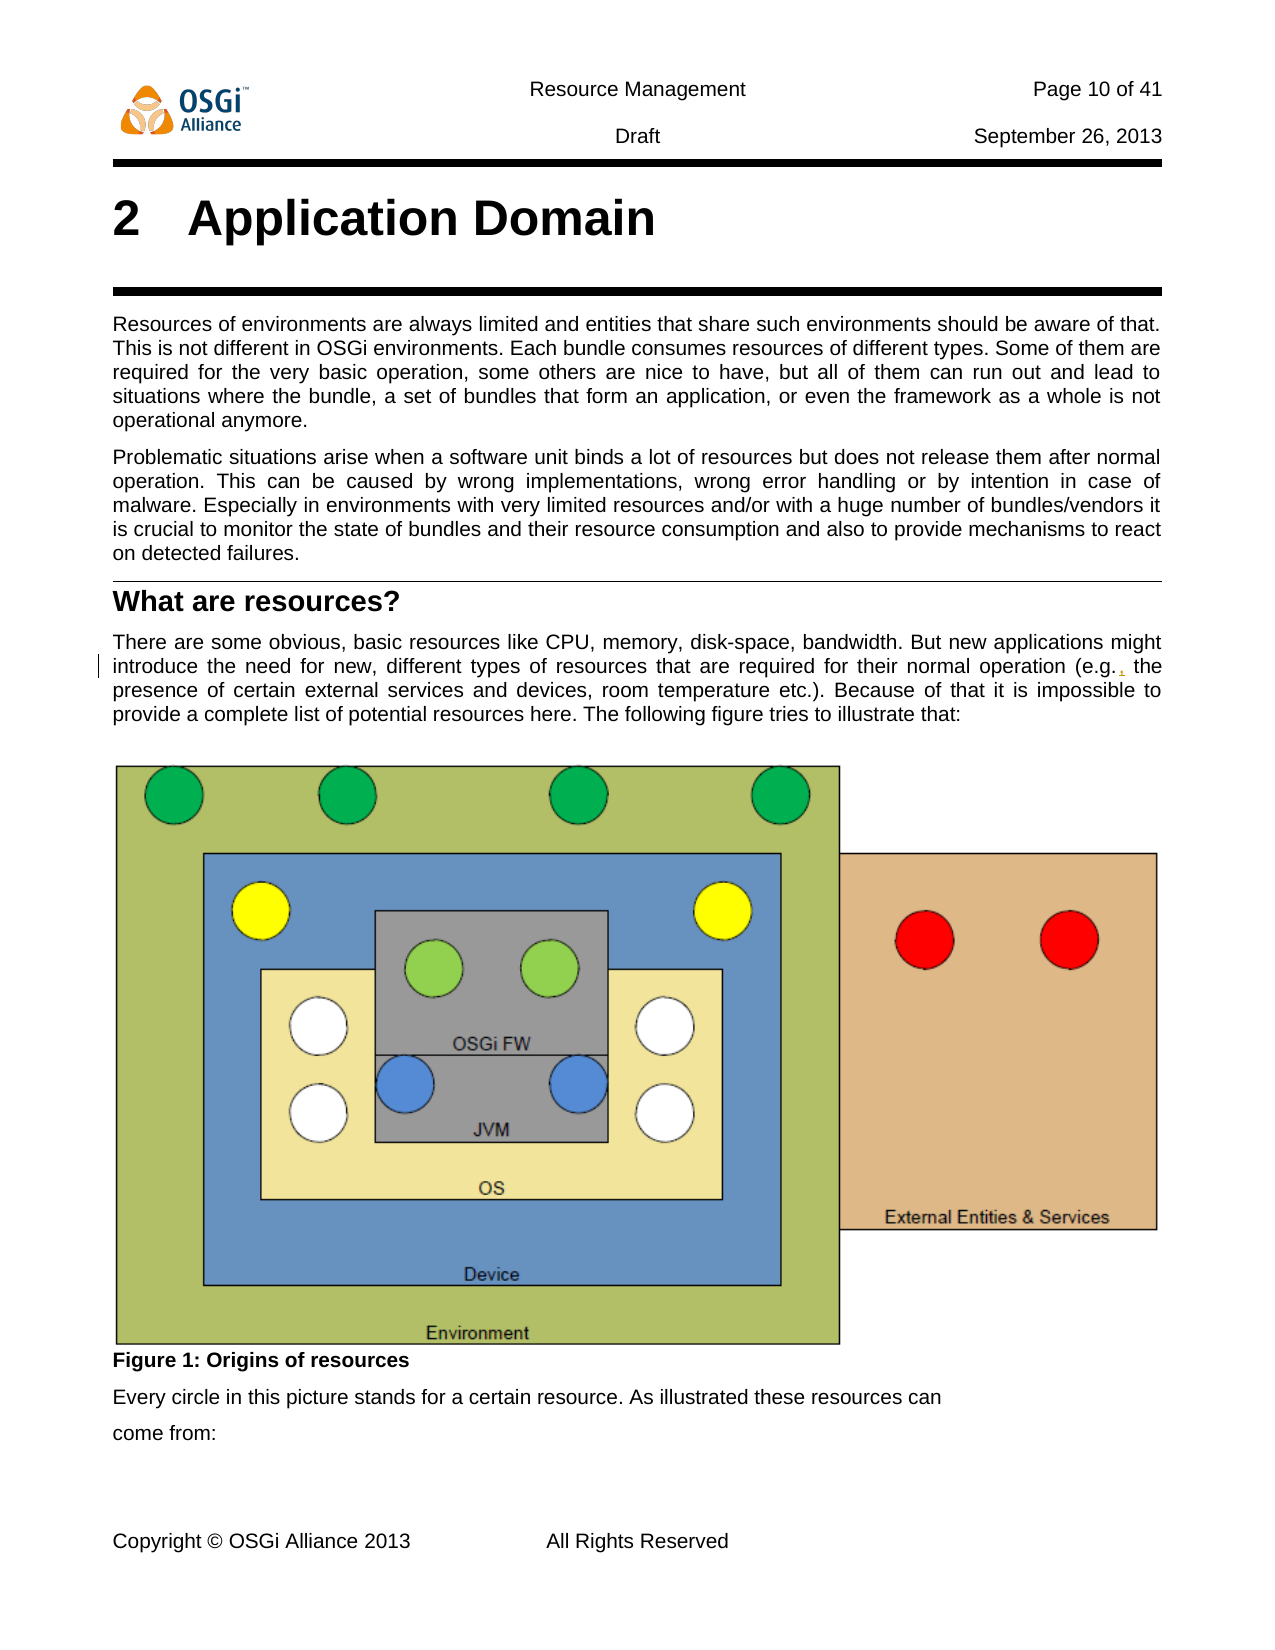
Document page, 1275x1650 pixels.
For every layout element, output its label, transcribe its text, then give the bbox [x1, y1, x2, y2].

text Resources of environments are always limited and entities that share such environments should be aware of that. This is not different in OSGi environments. Each bundle consumes resources of different types. Some of them are required for the very basic operation, some others are nice to have, but all of them can run out and lead to situations where the bundle, a set of bundles that form an application, or even the framework as a whole is not operational anymore. [112, 312, 1162, 432]
subtitle Figure 1: Origins of resources [112, 1349, 1162, 1372]
picture [112, 759, 1163, 1349]
text There are some obvious, basic resources like CPU, memory, disk-space, bandwidth. But new applications might introduce the need for new, different types of resources that are required for their normal operation (e.g., the presence of certain external services and devices, room temperature etc.). Because of that it is impossible to provide a complete list of potential resources here. The following figure tries to illustrate that: [112, 630, 1162, 726]
subtitle What are resources? [112, 582, 1162, 618]
subtitle [112, 738, 1162, 759]
text Every circle in this picture stands for a certain resource. As illustrated these resources can [112, 1385, 1162, 1409]
text Problematic situations arise when a software unit binds a lot of resources but does not release them after normal operation. This can be caused by wrong implementations, wrong error handling or by intention in case of malware. Especially in environments with very limited resources and/or with a huge number of bundles/vendors it is crucial to monitor the state of bundles and their resource consumption and also to provide mechanisms to react on detected failures. [112, 444, 1162, 564]
picture [113, 78, 257, 142]
text come from: [112, 1421, 1162, 1445]
subtitle Application Domain [112, 160, 1162, 296]
